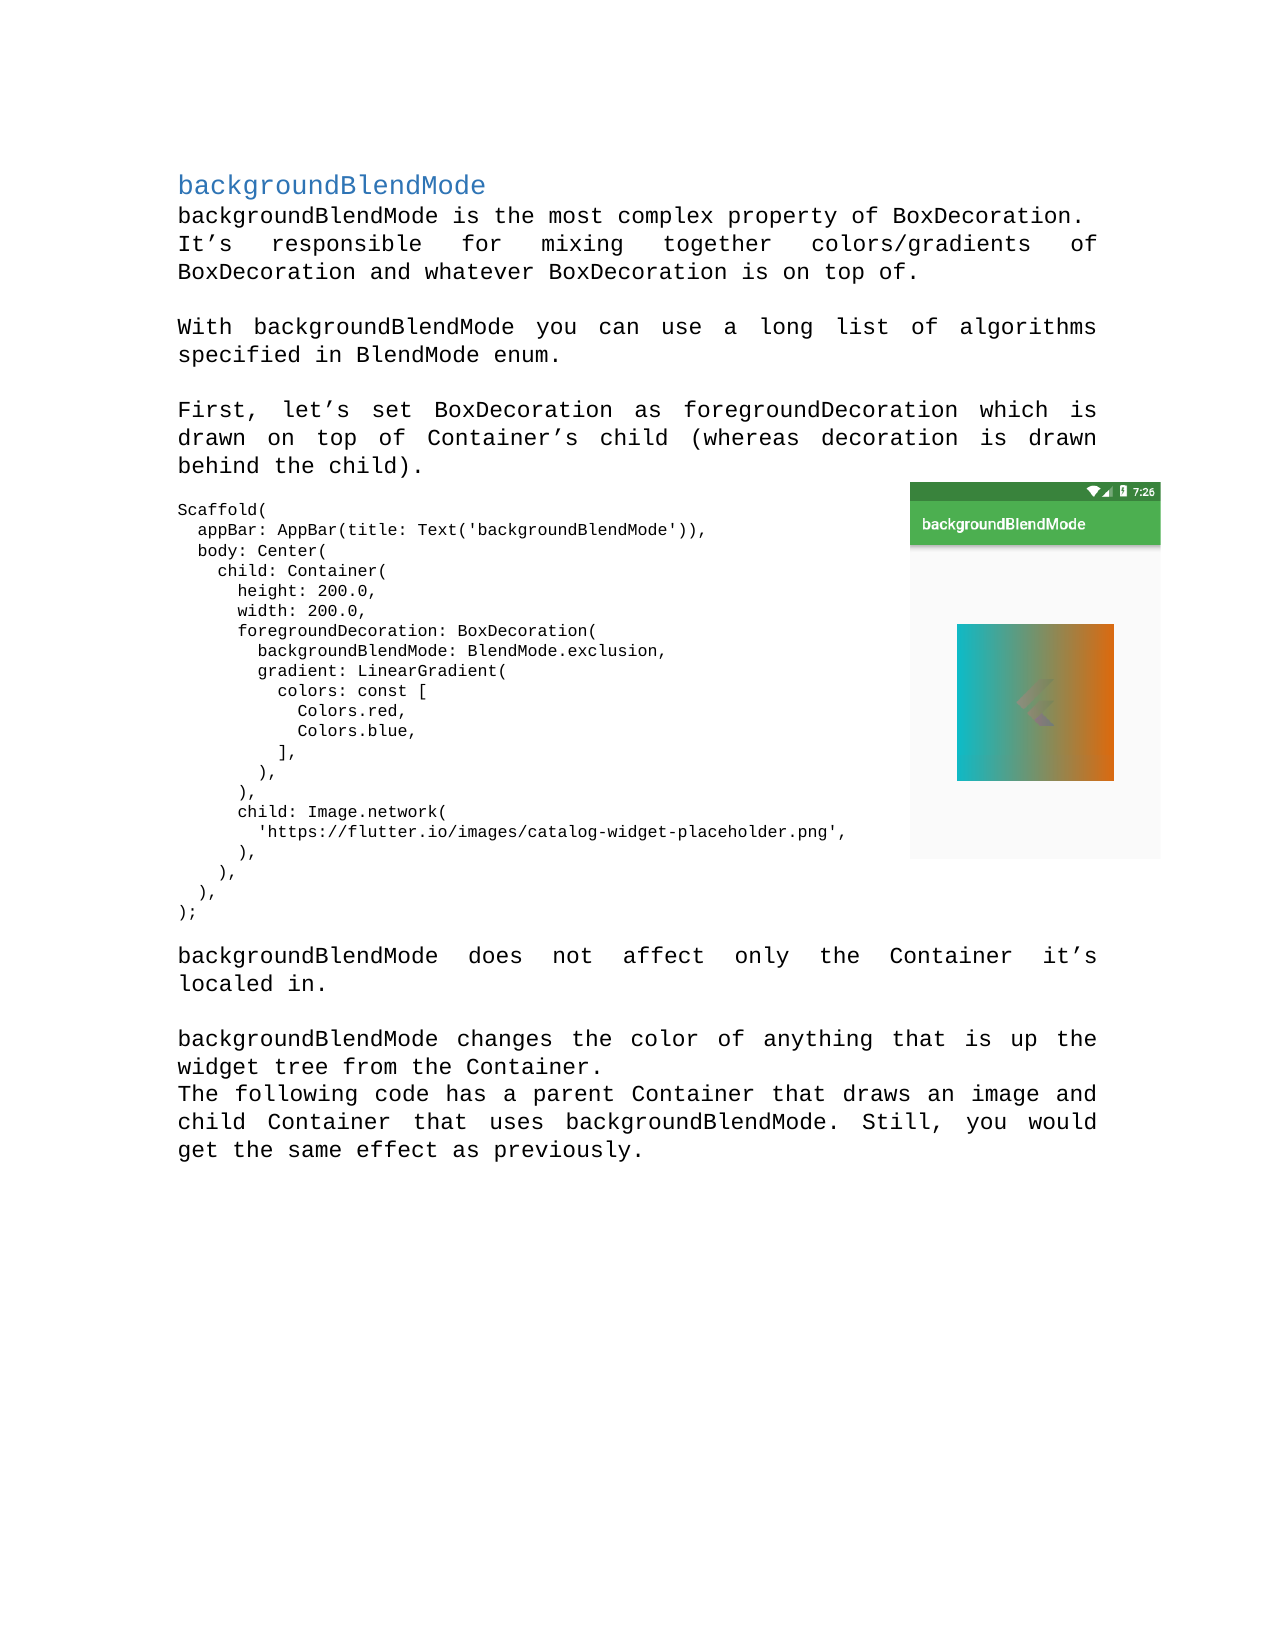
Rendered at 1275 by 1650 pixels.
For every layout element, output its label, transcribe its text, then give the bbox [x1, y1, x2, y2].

picture [910, 482, 1161, 859]
text ), [177, 763, 910, 782]
text First, let’s set BoxDecoration as foregroundDecoration which is drawn on top of Container’s child (whereas decoration is drawn behind the child). [177, 399, 1098, 480]
text The following code has a parent Container that draws an image and child Container that uses backgroundBlendMode. Still, you would get the same effect as previously. [177, 1083, 1098, 1164]
text Colors.blue, [177, 723, 910, 742]
text backgroundBlendMode is the most complex property of BoxDecoration. [177, 205, 1098, 231]
text ), [177, 844, 1098, 862]
text Scaffold( [177, 502, 910, 521]
text ], [177, 743, 910, 762]
text ); [177, 904, 1098, 923]
text child: Image.network( [177, 803, 910, 822]
text 'https://flutter.io/images/catalog-widget-placeholder.png', [177, 823, 910, 842]
text Colors.red, [177, 703, 910, 722]
text height: 200.0, [177, 582, 910, 601]
text foregroundDecoration: BoxDecoration( [177, 622, 910, 641]
text child: Container( [177, 562, 910, 581]
text width: 200.0, [177, 602, 910, 621]
text With backgroundBlendMode you can use a long list of algorithms specified in BlendMode enum. [177, 316, 1098, 369]
text ), [177, 884, 1098, 903]
text It’s responsible for mixing together colors/gradients of BoxDecoration and whatever BoxDecoration is on top of. [177, 232, 1098, 286]
subtitle backgroundBlendMode [177, 172, 1098, 203]
text body: Center( [177, 542, 910, 561]
text backgroundBlendMode: BlendMode.exclusion, [177, 643, 910, 661]
text ), [177, 864, 1098, 883]
text colors: const [ [177, 683, 910, 702]
text backgroundBlendMode changes the color of anything that is up the widget tree from the Container. [177, 1027, 1098, 1081]
text appBar: AppBar(title: Text('backgroundBlendMode')), [177, 522, 910, 541]
text ), [177, 783, 910, 802]
text backgroundBlendMode does not affect only the Container it’s localed in. [177, 944, 1098, 998]
text gradient: LinearGradient( [177, 663, 910, 682]
